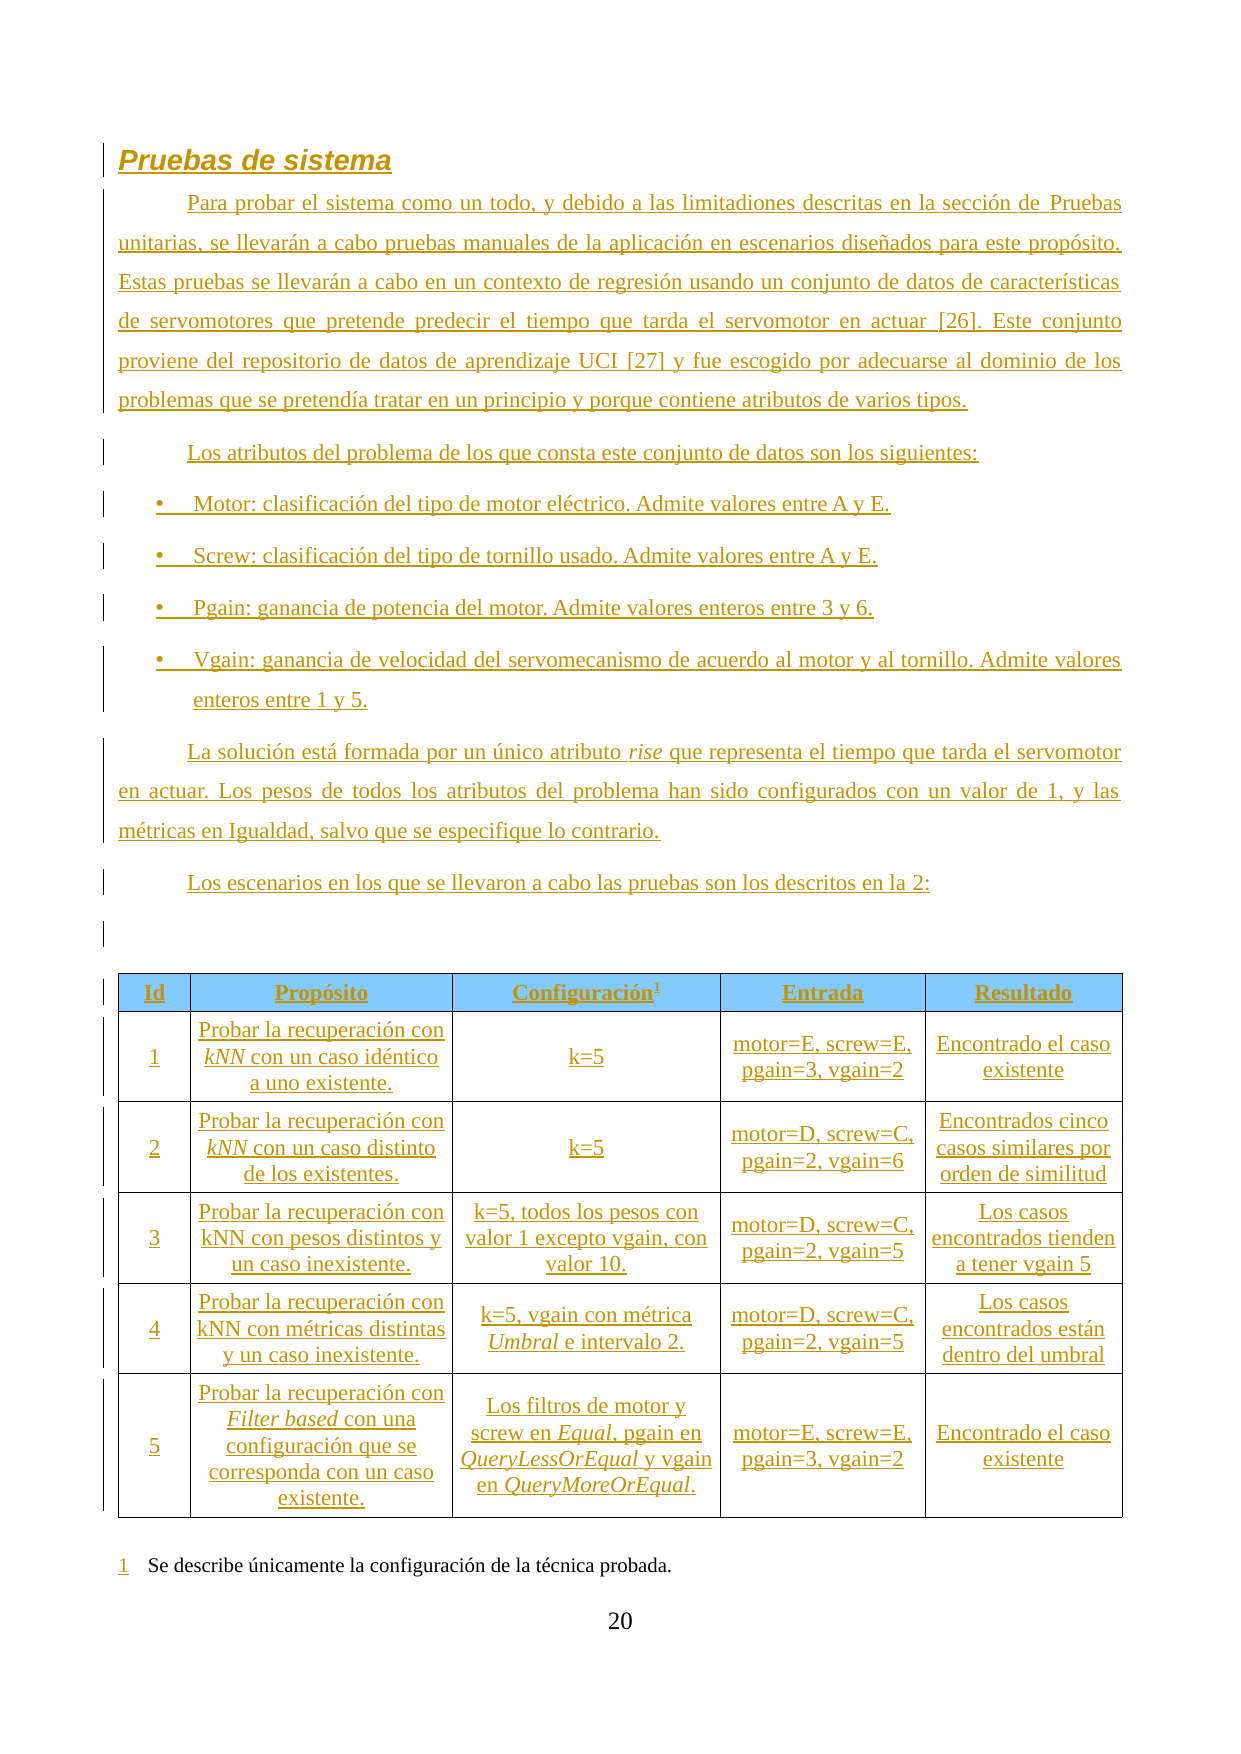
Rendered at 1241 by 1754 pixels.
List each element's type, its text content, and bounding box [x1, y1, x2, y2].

list Screw: clasificación del tipo de tornillo usado. Admite valores entre A y E. [156, 542, 1122, 569]
table_header Id [119, 974, 190, 1011]
text Los escenarios en los que se llevaron a cabo las pruebas son los descritos en la Tabla 2: [118, 869, 1122, 895]
table_cell Probar la recuperación con kNN con un caso distinto de los existentes. [191, 1102, 452, 1192]
table_header Resultado [926, 974, 1122, 1011]
table_cell motor=D, screw=C, pgain=2, vgain=5 [721, 1284, 925, 1373]
table_cell Los casos encontrados tienden a tener vgain 5 [926, 1193, 1122, 1283]
table_cell 3 [119, 1193, 190, 1283]
subtitle Pruebas de sistema [118, 143, 1122, 177]
table_header Propósito [191, 974, 452, 1011]
table_cell motor=D, screw=C, pgain=2, vgain=6 [721, 1102, 925, 1192]
table_cell motor=E, screw=E, pgain=3, vgain=2 [721, 1374, 925, 1517]
table_cell k=5, todos los pesos con valor 1 excepto vgain, con valor 10. [453, 1193, 720, 1283]
table_cell Probar la recuperación con kNN con un caso idéntico a uno existente. [191, 1012, 452, 1101]
table_header Entrada [721, 974, 925, 1011]
table_cell k=5 [453, 1102, 720, 1192]
table_cell Los filtros de motor y screw en Equal, pgain en QueryLessOrEqual y vgain en QueryMoreOrEqual. [453, 1374, 720, 1517]
table_cell Probar la recuperación con kNN con métricas distintas y un caso inexistente. [191, 1284, 452, 1373]
table_cell 1 [119, 1012, 190, 1101]
text Para probar el sistema como un todo, y debido a las limitadiones descritas en la sección de Pruebas unitarias, se llevarán a cabo pruebas manuales de la aplicación en escenarios diseñados para este propósito. [118, 189, 1122, 251]
list enteros entre 1 y 5. [156, 671, 1122, 712]
table_cell k=5 [453, 1012, 720, 1101]
table_cell 5 [119, 1374, 190, 1517]
text Los atributos del problema de los que consta este conjunto de datos son los siguientes: [118, 438, 1122, 465]
table_cell motor=D, screw=C, pgain=2, vgain=5 [721, 1193, 925, 1283]
table_cell motor=E, screw=E, pgain=3, vgain=2 [721, 1012, 925, 1101]
table_cell Probar la recuperación con Filter based con una configuración que se corresponda con un caso existente. [191, 1374, 452, 1517]
table_cell Encontrados cinco casos similares por orden de similitud [926, 1102, 1122, 1192]
list Vgain: ganancia de velocidad del servomecanismo de acuerdo al motor y al tornillo. Admite valores [156, 646, 1122, 669]
table_header Configuración [453, 974, 720, 1011]
table_cell Encontrado el caso existente [926, 1374, 1122, 1517]
text proviene del repositorio de datos de aprendizaje UCI [27] y fue escogido por adecuarse al dominio de los [118, 331, 1122, 370]
table_cell Encontrado el caso existente [926, 1012, 1122, 1101]
list Pgain: ganancia de potencia del motor. Admite valores enteros entre 3 y 6. [156, 594, 1122, 621]
table_cell 4 [119, 1284, 190, 1373]
table_cell Los casos encontrados están dentro del umbral [926, 1284, 1122, 1373]
text La solución está formada por un único atributo rise que representa el tiempo que tarda el servomotor en actuar. Los pesos de todos los atributos del problema han sido configurados con un valor de 1, y las métricas en Igualdad, salvo que se especifique lo contrario. [118, 738, 1122, 843]
list Motor: clasificación del tipo de motor eléctrico. Admite valores entre A y E. [156, 491, 1122, 517]
table_cell k=5, vgain con métrica Umbral e intervalo 2. [453, 1284, 720, 1373]
table_cell Probar la recuperación con kNN con pesos distintos y un caso inexistente. [191, 1193, 452, 1283]
table_cell 2 [119, 1102, 190, 1192]
text problemas que se pretendía tratar en un principio y porque contiene atributos de varios tipos. [118, 371, 1122, 413]
text Estas pruebas se llevarán a cabo en un contexto de regresión usando un conjunto de datos de características de servomotores que pretende predecir el tiempo que tarda el servomotor en actuar [26]. Este conjunto [118, 253, 1122, 330]
